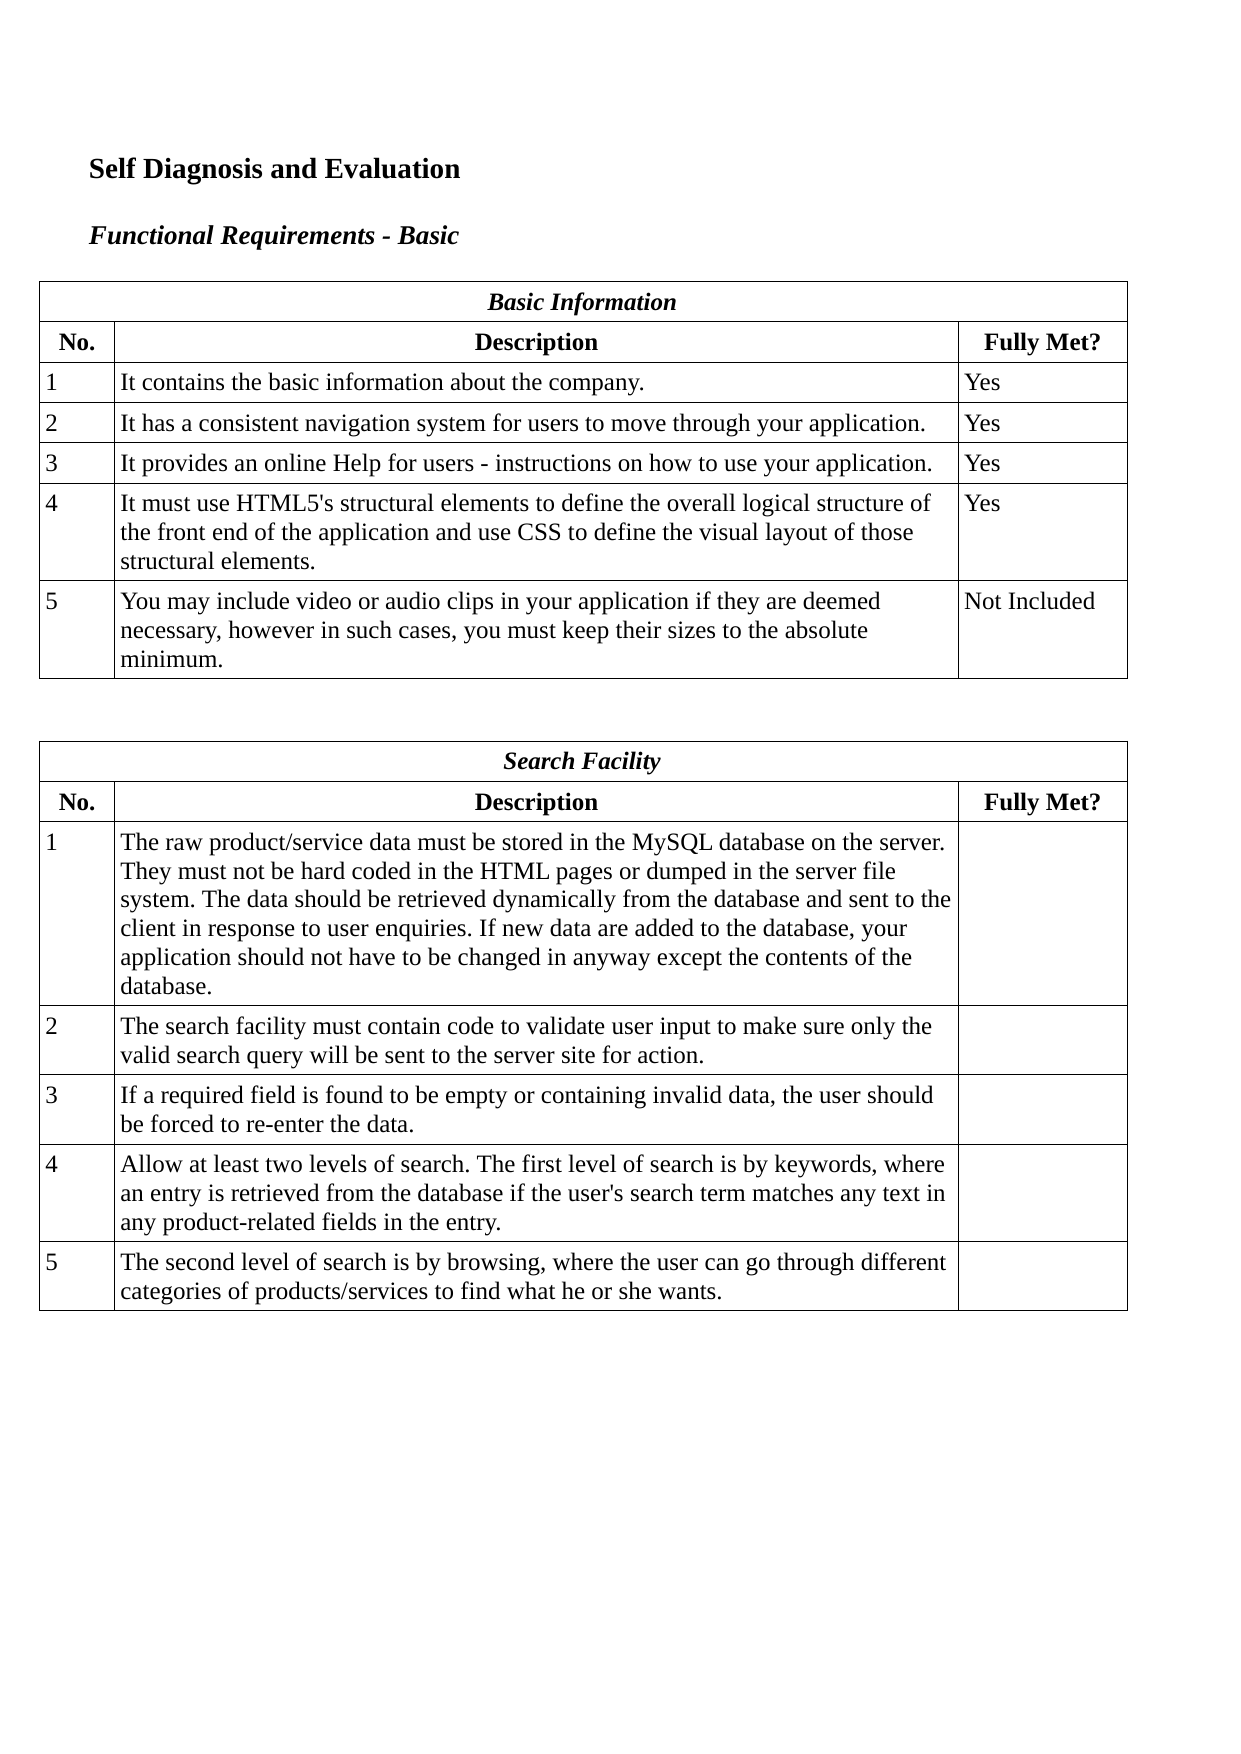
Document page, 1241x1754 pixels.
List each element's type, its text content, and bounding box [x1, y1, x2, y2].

text Self Diagnosis and Evaluation [89, 152, 1221, 185]
table_cell Yes [959, 363, 1127, 402]
table_cell [959, 1145, 1127, 1241]
table_cell Yes [959, 484, 1127, 580]
table_cell Yes [959, 403, 1127, 442]
table_cell Not Included [959, 581, 1127, 678]
table_cell 2 [40, 403, 114, 442]
table_cell 3 [40, 1075, 114, 1143]
table_cell 5 [40, 581, 114, 678]
table_cell 1 [40, 822, 114, 1005]
table_header Search Facility [40, 742, 1127, 781]
table_header Basic Information [40, 282, 1127, 321]
table_cell The search facility must contain code to validate user input to make sure only the valid search query will be sent to the server site for action. [115, 1006, 958, 1074]
table_cell If a required field is found to be empty or containing invalid data, the user should be forced to re-enter the data. [115, 1075, 958, 1143]
table_cell No. [40, 322, 114, 362]
table_cell It must use HTML5's structural elements to define the overall logical structure of the front end of the application and use CSS to define the visual layout of those structural elements. [115, 484, 958, 580]
table_cell 4 [40, 1145, 114, 1241]
table_cell Fully Met? [959, 322, 1127, 362]
table_cell 5 [40, 1242, 114, 1310]
table_cell [959, 822, 1127, 1005]
table_cell It provides an online Help for users - instructions on how to use your application. [115, 443, 958, 483]
table_cell [959, 1242, 1127, 1310]
table_cell Description [115, 322, 958, 362]
table_cell No. [40, 782, 114, 821]
table_cell It has a consistent navigation system for users to move through your application. [115, 403, 958, 442]
text Functional Requirements - Basic [89, 219, 1221, 250]
table_cell [959, 1075, 1127, 1143]
table_cell Yes [959, 443, 1127, 483]
table_cell Allow at least two levels of search. The first level of search is by keywords, where an entry is retrieved from the database if the user's search term matches any text in any product-related fields in the entry. [115, 1145, 958, 1241]
table_cell [959, 1006, 1127, 1074]
table_cell Fully Met? [959, 782, 1127, 821]
table_cell The raw product/service data must be stored in the MySQL database on the server. They must not be hard coded in the HTML pages or dumped in the server file system. The data should be retrieved dynamically from the database and sent to the client in response to user enquiries. If new data are added to the database, your application should not have to be changed in anyway except the contents of the database. [115, 822, 958, 1005]
table_cell Description [115, 782, 958, 821]
table_cell It contains the basic information about the company. [115, 363, 958, 402]
table_cell 2 [40, 1006, 114, 1074]
table_cell 1 [40, 363, 114, 402]
table_cell 4 [40, 484, 114, 580]
table_cell You may include video or audio clips in your application if they are deemed necessary, however in such cases, you must keep their sizes to the absolute minimum. [115, 581, 958, 678]
table_cell 3 [40, 443, 114, 483]
table_cell The second level of search is by browsing, where the user can go through different categories of products/services to find what he or she wants. [115, 1242, 958, 1310]
